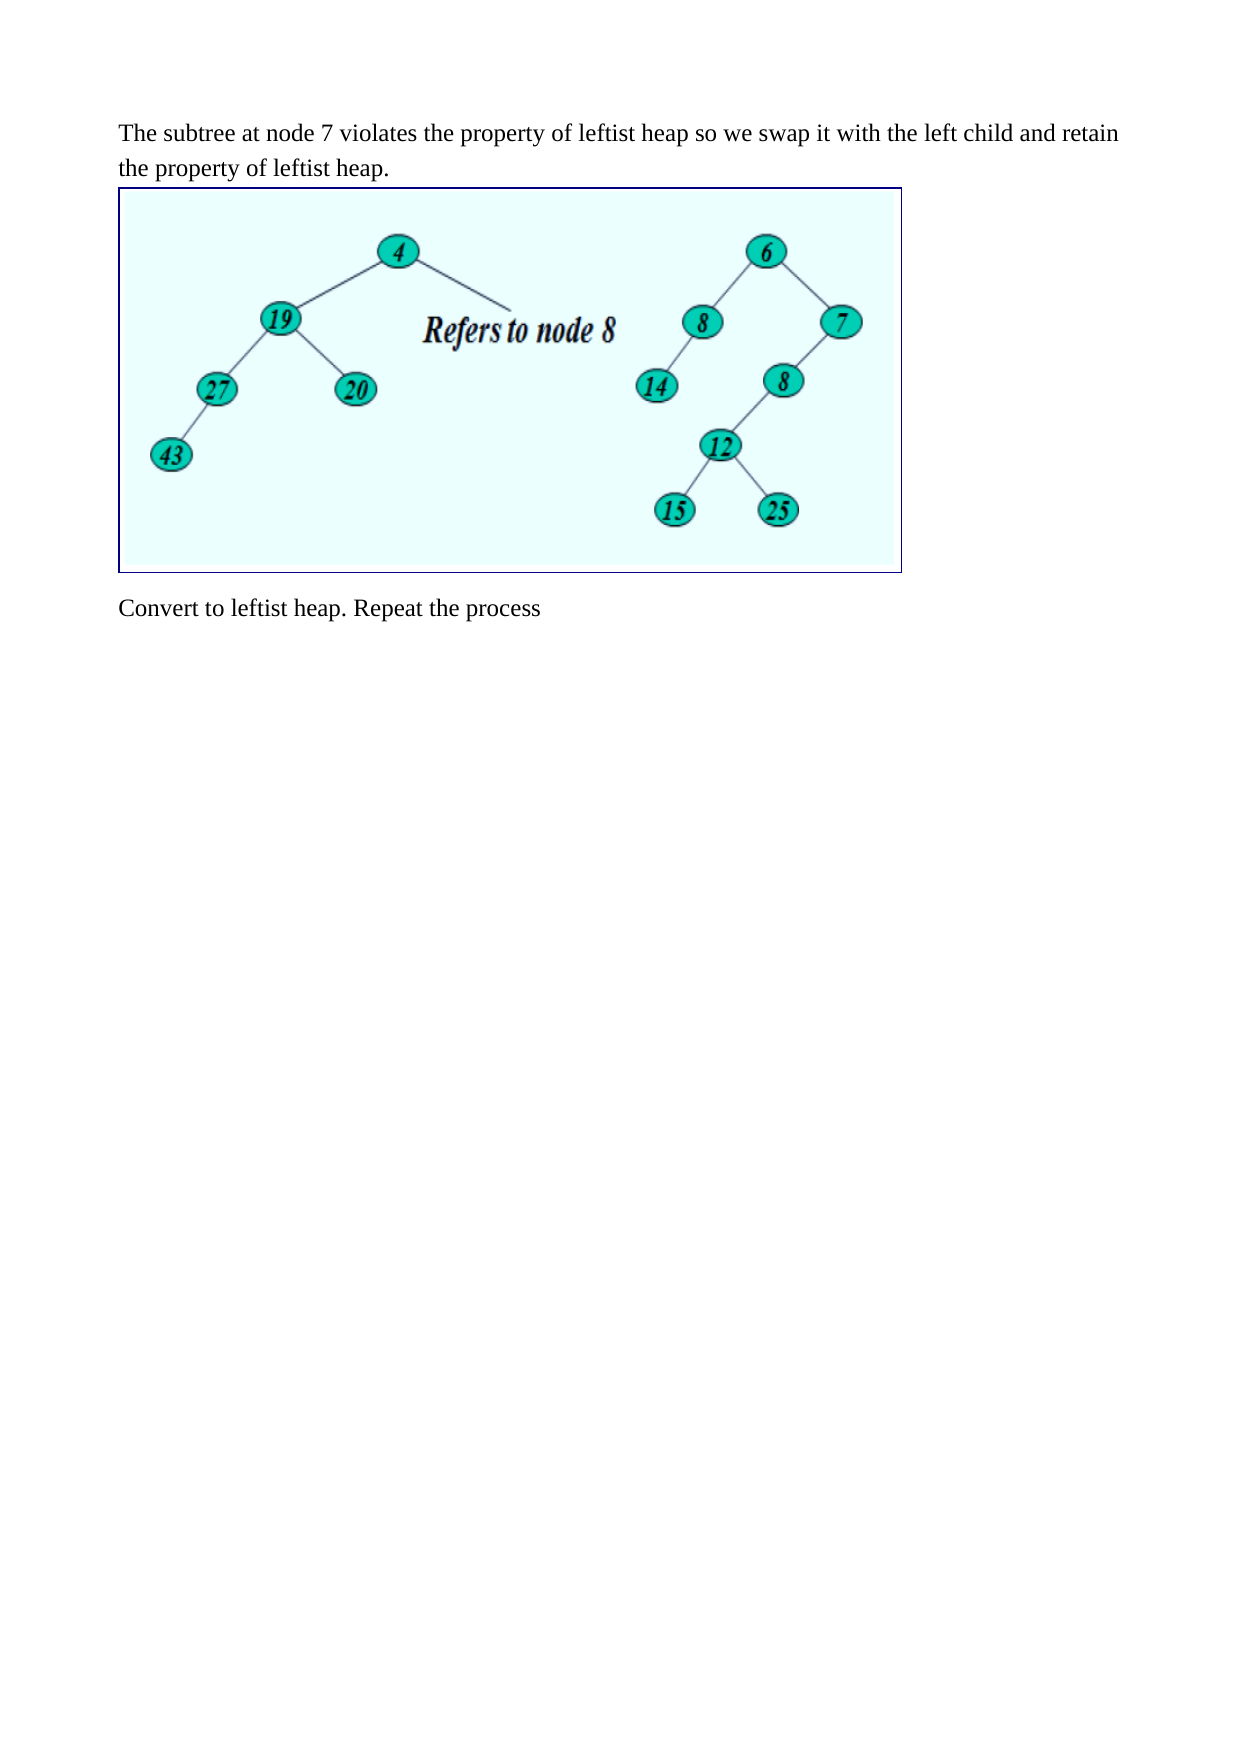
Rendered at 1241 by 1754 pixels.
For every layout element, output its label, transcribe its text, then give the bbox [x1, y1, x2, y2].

picture [120, 189, 901, 572]
text The subtree at node 7 violates the property of leftist heap so we swap it with the left child and retain the property of leftist heap. [118, 118, 1122, 573]
text Convert to leftist heap. Repeat the process [118, 593, 1122, 622]
